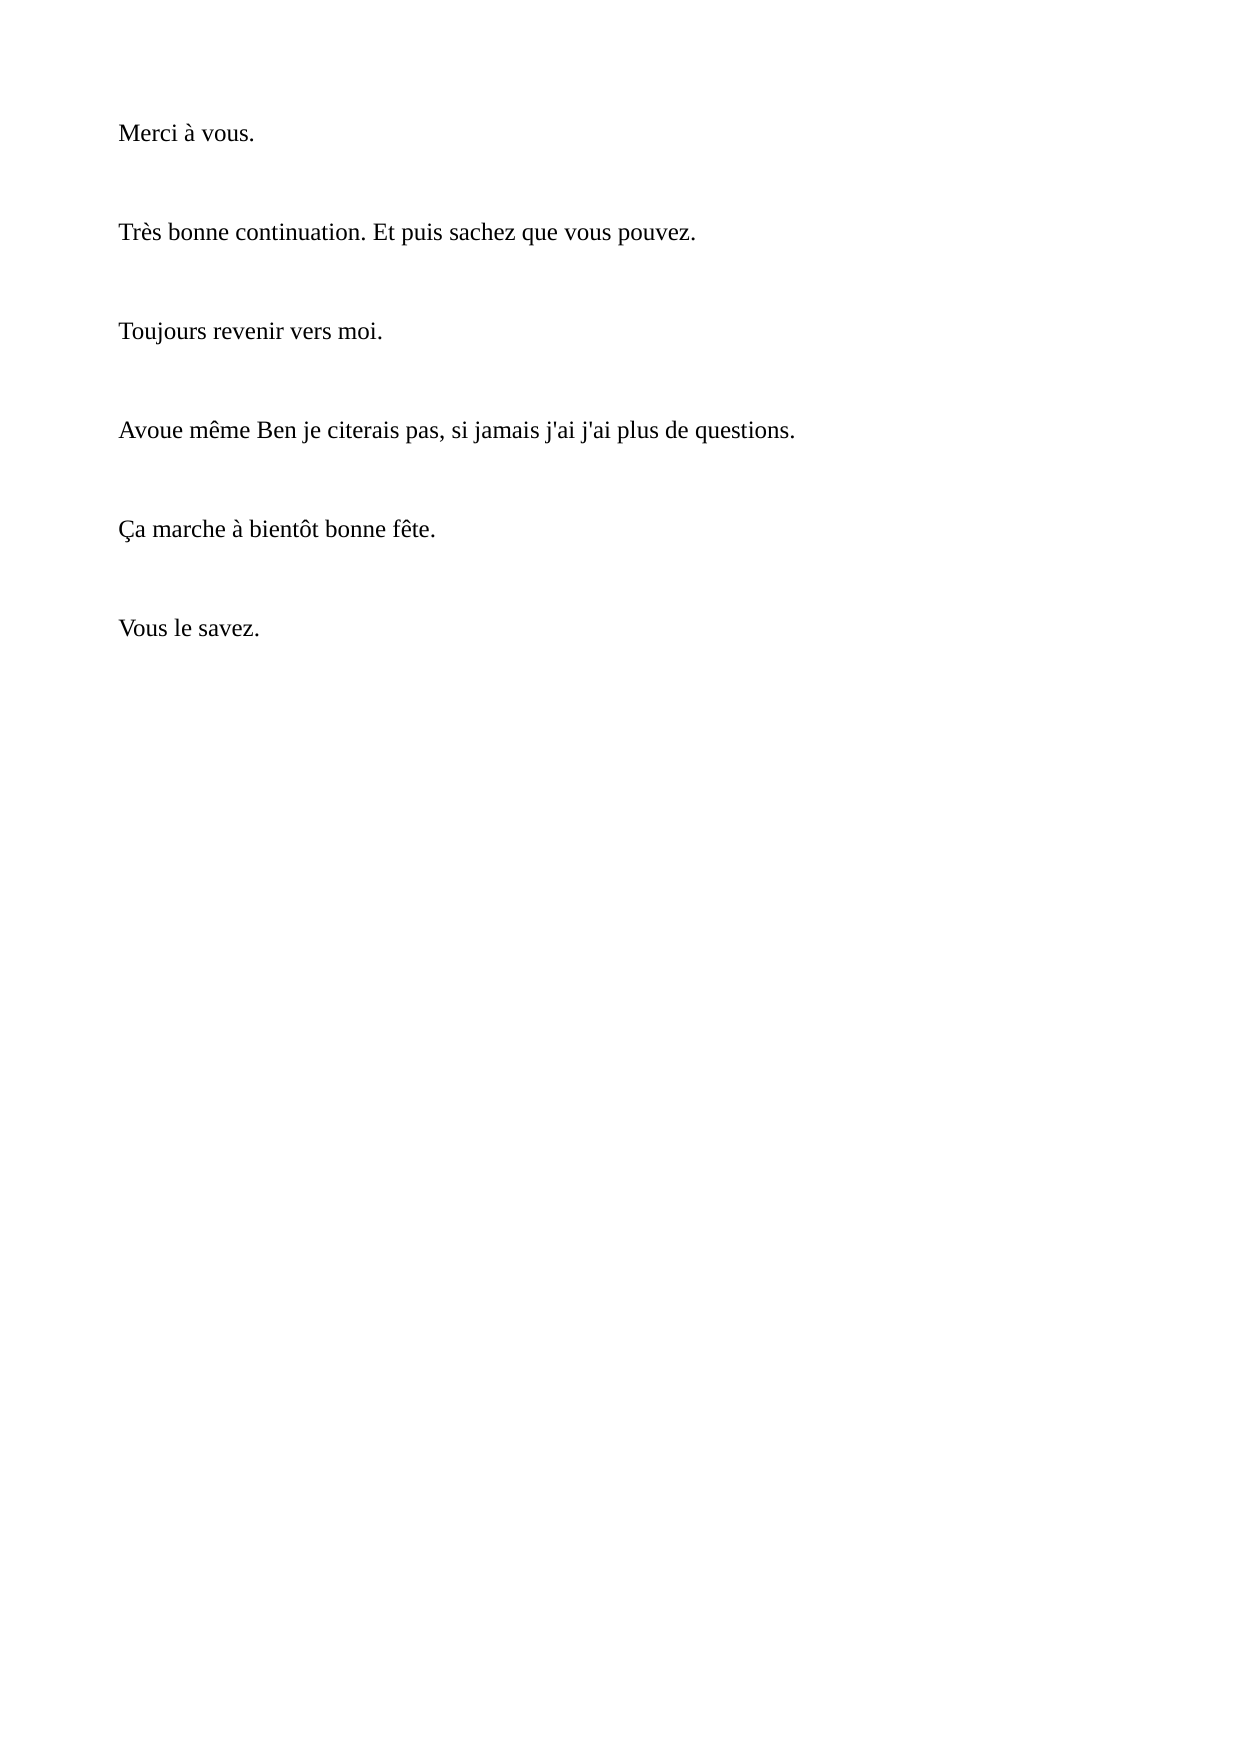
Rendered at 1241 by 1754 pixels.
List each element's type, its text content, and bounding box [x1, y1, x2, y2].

text Merci à vous. Très bonne continuation. Et puis sachez que vous pouvez. Toujours revenir vers moi. Avoue même Ben je citerais pas, si jamais j'ai j'ai plus de questions. Ça marche à bientôt bonne fête. Vous le savez. [118, 118, 1122, 840]
